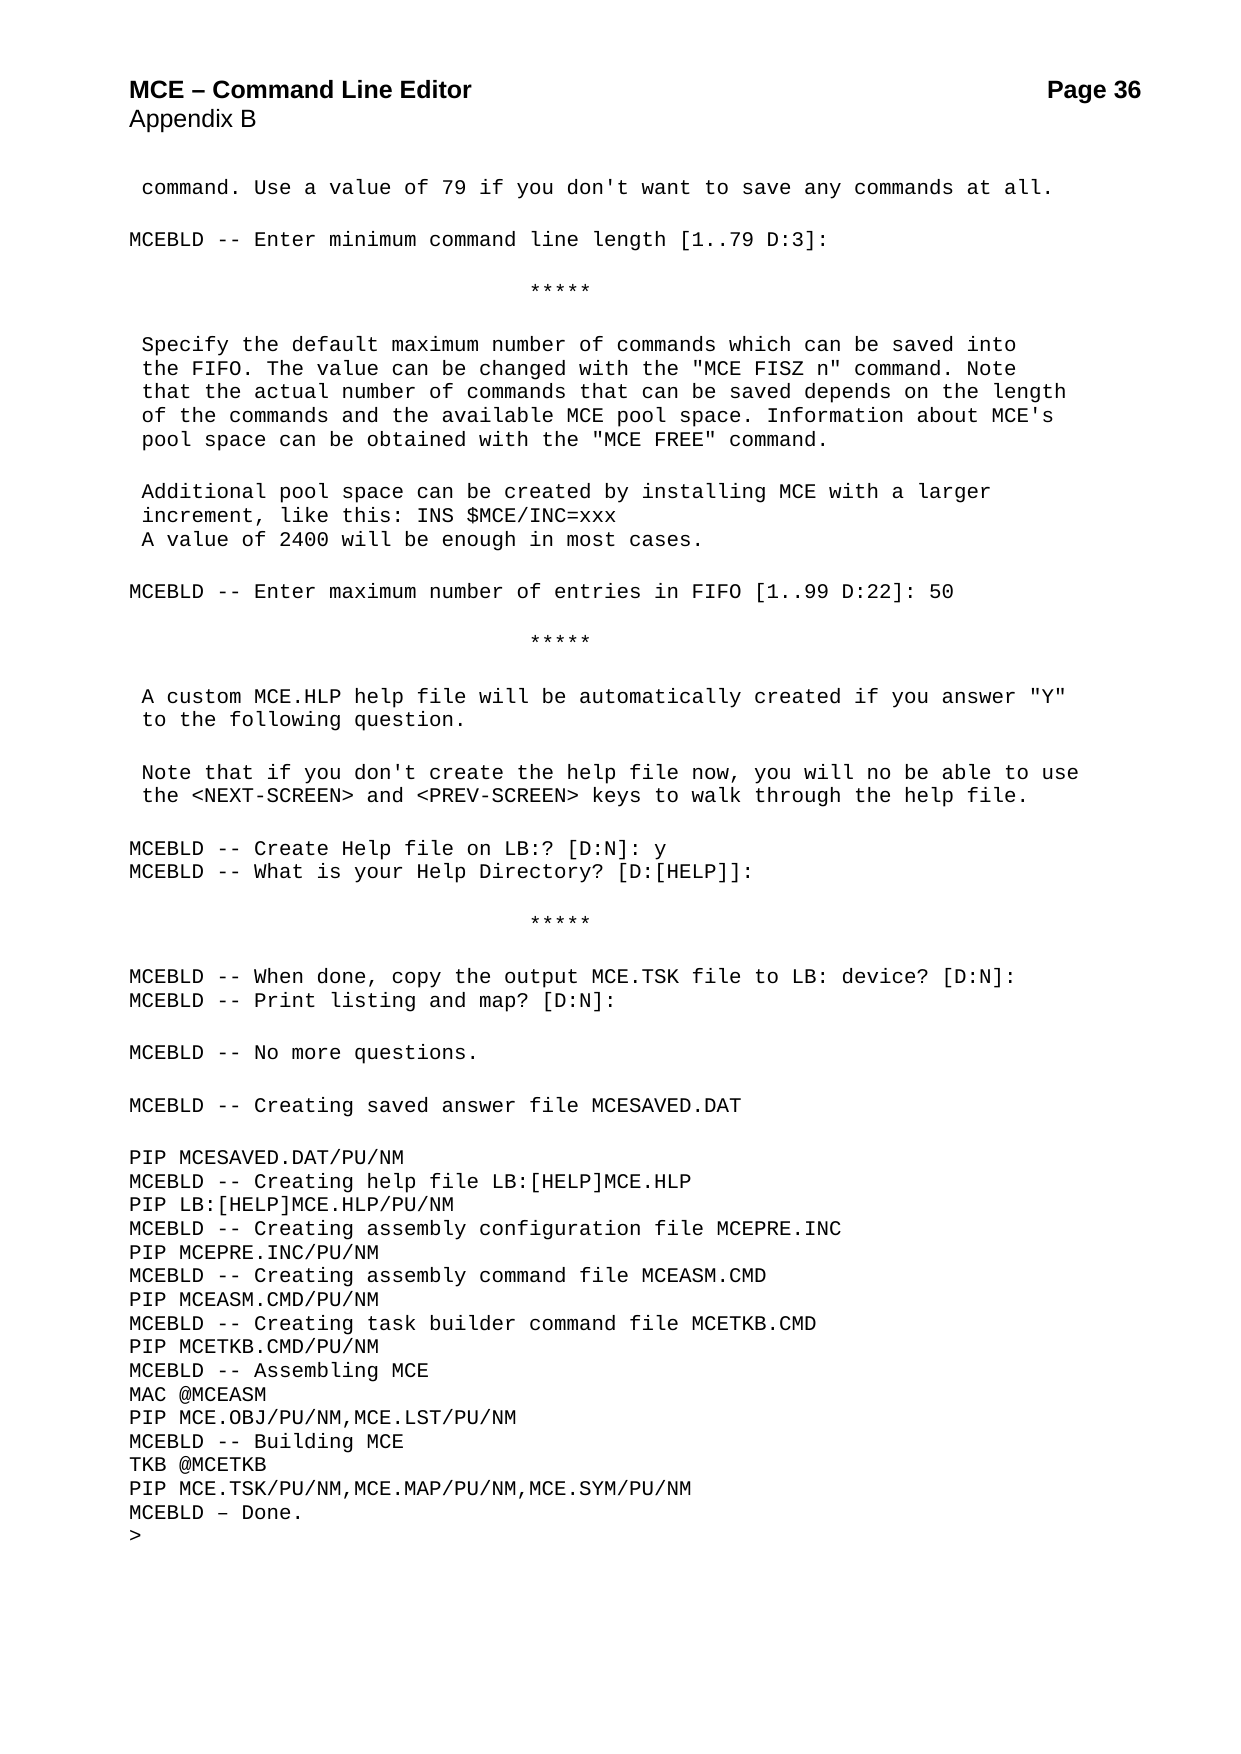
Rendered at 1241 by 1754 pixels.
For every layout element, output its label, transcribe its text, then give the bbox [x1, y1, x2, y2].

text that the actual number of commands that can be saved depends on the length [129, 382, 1159, 405]
text MCEBLD -- What is your Help Directory? [D:[HELP]]: [129, 861, 1159, 885]
text PIP MCEPRE.INC/PU/NM [129, 1242, 1159, 1265]
text Specify the default maximum number of commands which can be saved into [129, 334, 1159, 358]
text pool space can be obtained with the "MCE FREE" command. [129, 429, 1159, 452]
text TKB @MCETKB [129, 1454, 1159, 1478]
text PIP LB:[HELP]MCE.HLP/PU/NM [129, 1194, 1159, 1218]
text the FIFO. The value can be changed with the "MCE FISZ n" command. Note [129, 358, 1159, 382]
text MCEBLD -- Building MCE [129, 1431, 1159, 1454]
text MCEBLD -- Creating assembly configuration file MCEPRE.INC [129, 1218, 1159, 1242]
text > [129, 1525, 1159, 1549]
text ***** [129, 914, 1159, 937]
text PIP MCETKB.CMD/PU/NM [129, 1336, 1159, 1360]
text MCEBLD -- No more questions. [129, 1042, 1159, 1066]
text Note that if you don't create the help file now, you will no be able to use [129, 762, 1159, 785]
text MCEBLD -- Creating task builder command file MCETKB.CMD [129, 1313, 1159, 1336]
text MCEBLD -- Print listing and map? [D:N]: [129, 990, 1159, 1013]
text PIP MCE.TSK/PU/NM,MCE.MAP/PU/NM,MCE.SYM/PU/NM [129, 1478, 1159, 1502]
text Additional pool space can be created by installing MCE with a larger [129, 481, 1159, 505]
text increment, like this: INS $MCE/INC=xxx [129, 505, 1159, 528]
text MCEBLD -- When done, copy the output MCE.TSK file to LB: device? [D:N]: [129, 966, 1159, 990]
text MCEBLD -- Enter maximum number of entries in FIFO [1..99 D:22]: 50 [129, 581, 1159, 604]
text MCEBLD -- Enter minimum command line length [1..79 D:3]: [129, 229, 1159, 253]
text command. Use a value of 79 if you don't want to save any commands at all. [129, 177, 1159, 201]
text MCEBLD -- Creating assembly command file MCEASM.CMD [129, 1265, 1159, 1289]
text the <NEXT-SCREEN> and <PREV-SCREEN> keys to walk through the help file. [129, 785, 1159, 809]
text MCEBLD – Done. [129, 1502, 1159, 1525]
text MCEBLD -- Create Help file on LB:? [D:N]: y [129, 838, 1159, 861]
text A value of 2400 will be enough in most cases. [129, 528, 1159, 552]
text ***** [129, 633, 1159, 657]
text MCEBLD -- Creating saved answer file MCESAVED.DAT [129, 1095, 1159, 1118]
text of the commands and the available MCE pool space. Information about MCE's [129, 405, 1159, 429]
text ***** [129, 282, 1159, 306]
text MCEBLD -- Creating help file LB:[HELP]MCE.HLP [129, 1171, 1159, 1194]
text PIP MCE.OBJ/PU/NM,MCE.LST/PU/NM [129, 1407, 1159, 1431]
text PIP MCESAVED.DAT/PU/NM [129, 1147, 1159, 1171]
text MAC @MCEASM [129, 1383, 1159, 1407]
text MCEBLD -- Assembling MCE [129, 1360, 1159, 1383]
text PIP MCEASM.CMD/PU/NM [129, 1289, 1159, 1313]
text A custom MCE.HLP help file will be automatically created if you answer "Y" [129, 686, 1159, 709]
text to the following question. [129, 709, 1159, 733]
